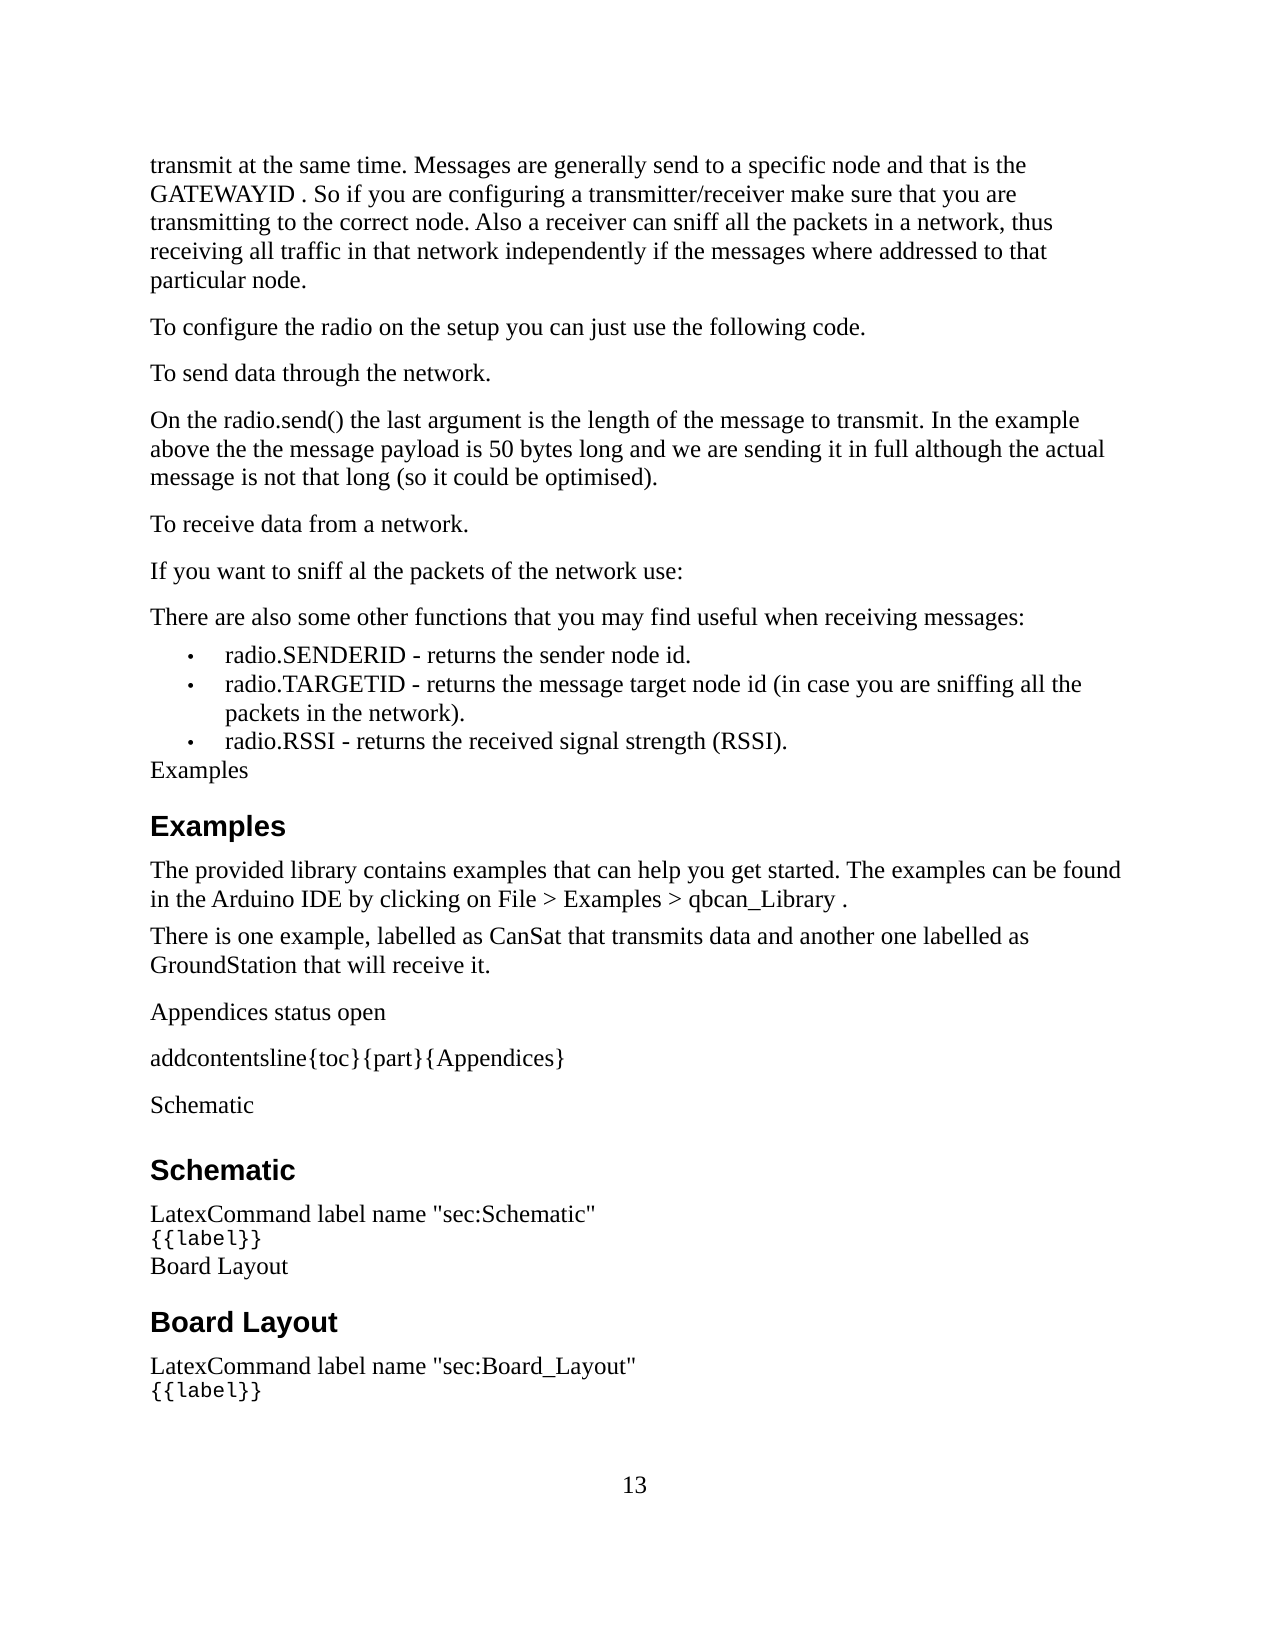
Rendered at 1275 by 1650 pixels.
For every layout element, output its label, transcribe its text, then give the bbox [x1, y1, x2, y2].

subtitle Schematic [150, 1153, 1125, 1186]
text Board Layout [150, 1251, 1125, 1280]
text LatexCommand label name "sec:Schematic" [150, 1199, 1125, 1228]
list radio.TARGETID - returns the message target node id (in case you are sniffing all the packets in the network). [187, 669, 1125, 726]
subtitle Board Layout [150, 1305, 1125, 1339]
list radio.RSSI - returns the received signal strength (RSSI). [187, 726, 1125, 755]
text To send data through the network. [150, 358, 1125, 387]
text LatexCommand label name "sec:Board_Layout" [150, 1351, 1125, 1380]
text If you want to sniff al the packets of the network use: [150, 556, 1125, 584]
text Schematic [150, 1090, 1125, 1119]
text The provided library contains examples that can help you get started. The examples can be found in the Arduino IDE by clicking on File > Examples > qbcan_Library . [150, 855, 1125, 912]
text {{label}} [150, 1380, 1125, 1403]
text {{label}} [150, 1228, 1125, 1251]
subtitle Examples [150, 809, 1125, 842]
list radio.SENDERID - returns the sender node id. [187, 640, 1125, 669]
text To receive data from a network. [150, 509, 1125, 538]
text On the radio.send() the last argument is the length of the message to transmit. In the example above the the message payload is 50 bytes long and we are sending it in full although the actual message is not that long (so it could be optimised). [150, 405, 1125, 491]
text addcontentsline{toc}{part}{Appendices} [150, 1043, 1125, 1072]
text Examples [150, 755, 1125, 784]
text transmit at the same time. Messages are generally send to a specific node and that is the GATEWAYID . So if you are configuring a transmitter/receiver make sure that you are transmitting to the correct node. Also a receiver can sniff all the packets in a network, thus receiving all traffic in that network independently if the messages where addressed to that particular node. [150, 150, 1125, 294]
text To configure the radio on the setup you can just use the following code. [150, 312, 1125, 340]
text Appendices status open [150, 997, 1125, 1026]
text There is one example, labelled as CanSat that transmits data and another one labelled as GroundStation that will receive it. [150, 921, 1125, 979]
text There are also some other functions that you may find useful when receiving messages: [150, 602, 1125, 631]
